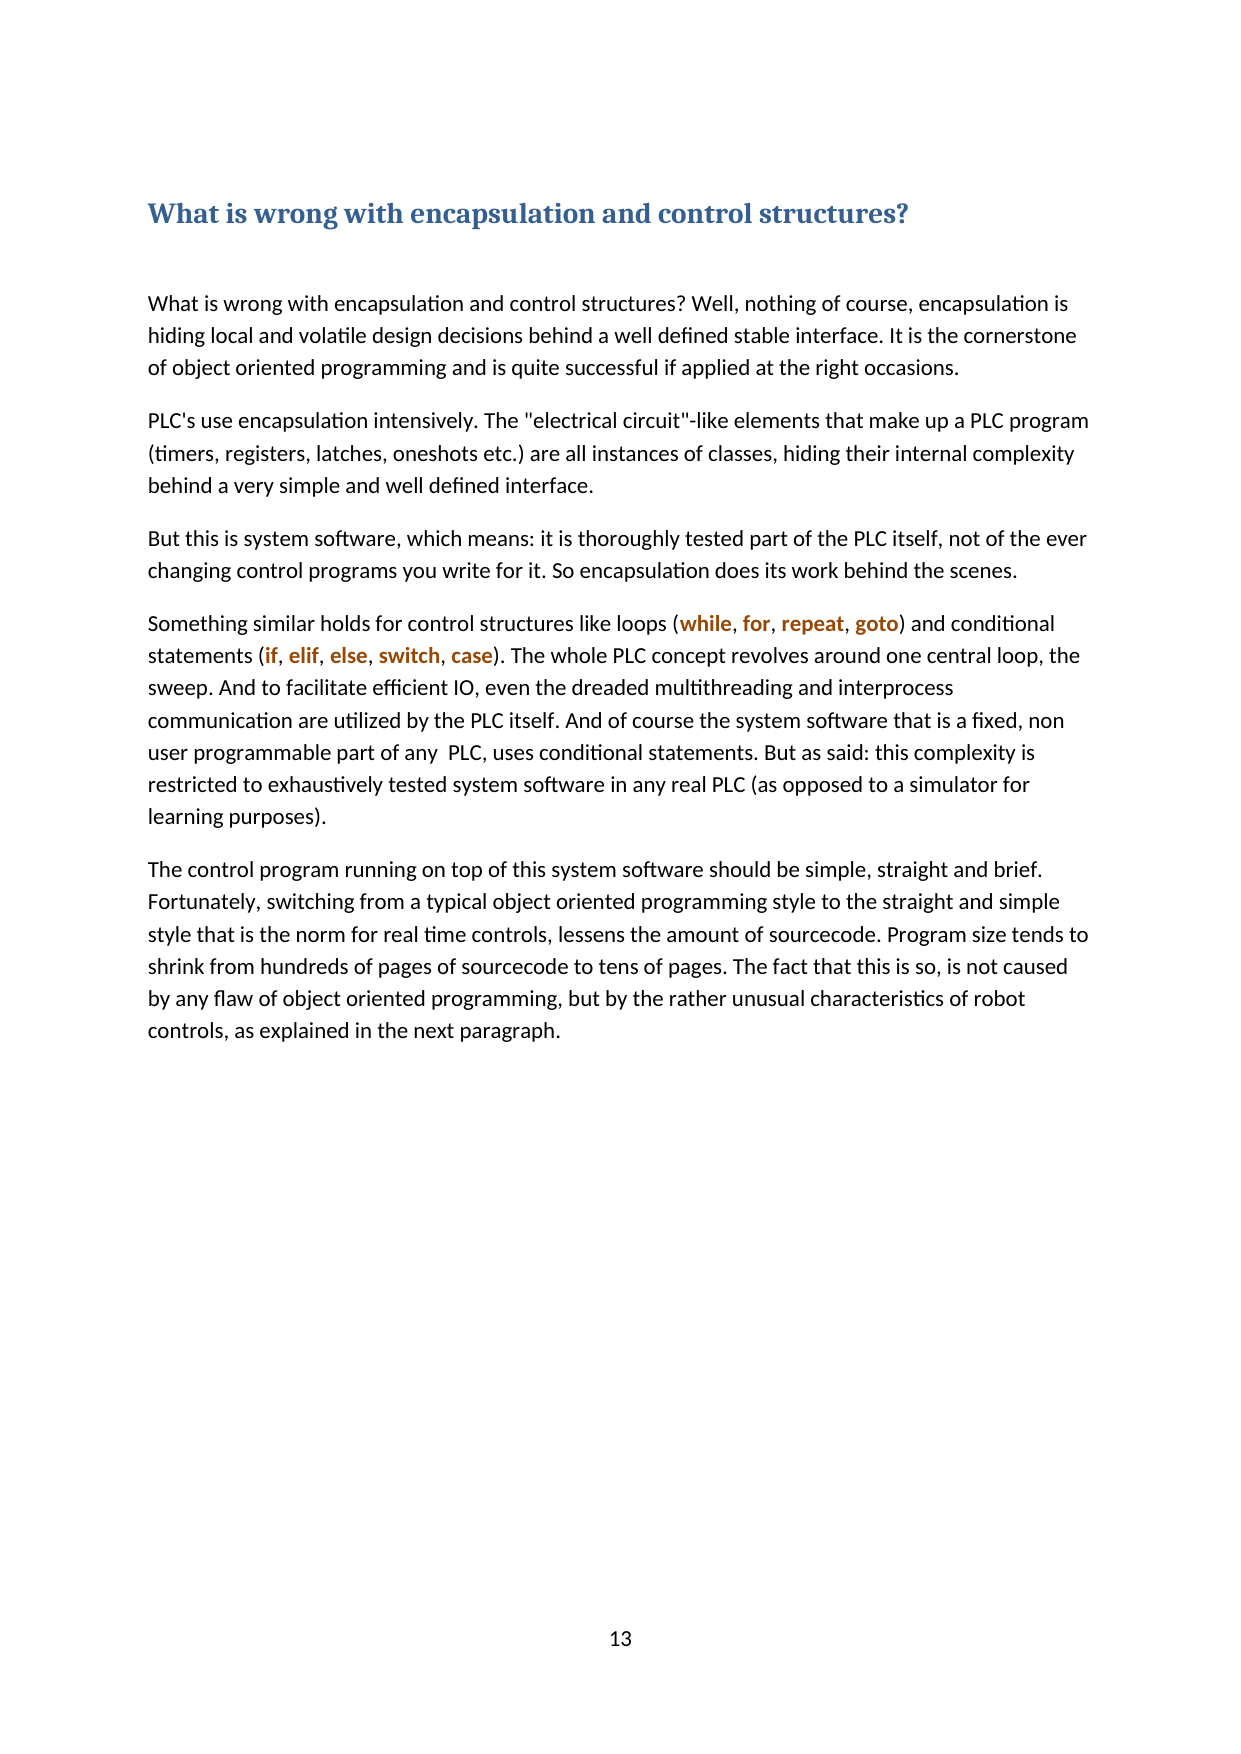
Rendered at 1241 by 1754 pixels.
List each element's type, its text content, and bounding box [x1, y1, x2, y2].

text What is wrong with encapsulation and control structures? Well, nothing of course, encapsulation is hiding local and volatile design decisions behind a well defined stable interface. It is the cornerstone of object oriented programming and is quite successful if applied at the right occasions. [148, 289, 1093, 382]
text The control program running on top of this system software should be simple, straight and brief. Fortunately, switching from a typical object oriented programming style to the straight and simple style that is the norm for real time controls, lessens the amount of sourcecode. Program size tends to shrink from hundreds of pages of sourcecode to tens of pages. The fact that this is so, is not caused by any flaw of object oriented programming, but by the rather unusual characteristics of robot controls, as explained in the next paragraph. [148, 855, 1093, 1044]
text But this is system software, which means: it is thoroughly tested part of the PLC itself, not of the ever changing control programs you write for it. So encapsulation does its work behind the scenes. [148, 524, 1093, 584]
text Something similar holds for control structures like loops (while, for, repeat, goto) and conditional statements (if, elif, else, switch, case). The whole PLC concept revolves around one central loop, the sweep. And to facilitate efficient IO, even the dreaded multithreading and interprocess communication are utilized by the PLC itself. And of course the system software that is a fixed, non user programmable part of any PLC, uses conditional statements. But as said: this complexity is restricted to exhaustively tested system software in any real PLC (as opposed to a simulator for learning purposes). [148, 609, 1093, 830]
text PLC's use encapsulation intensively. The "electrical circuit"-like elements that make up a PLC program (timers, registers, latches, oneshots etc.) are all instances of classes, hiding their internal complexity behind a very simple and well defined interface. [148, 407, 1093, 499]
subtitle What is wrong with encapsulation and control structures? [148, 198, 1093, 231]
